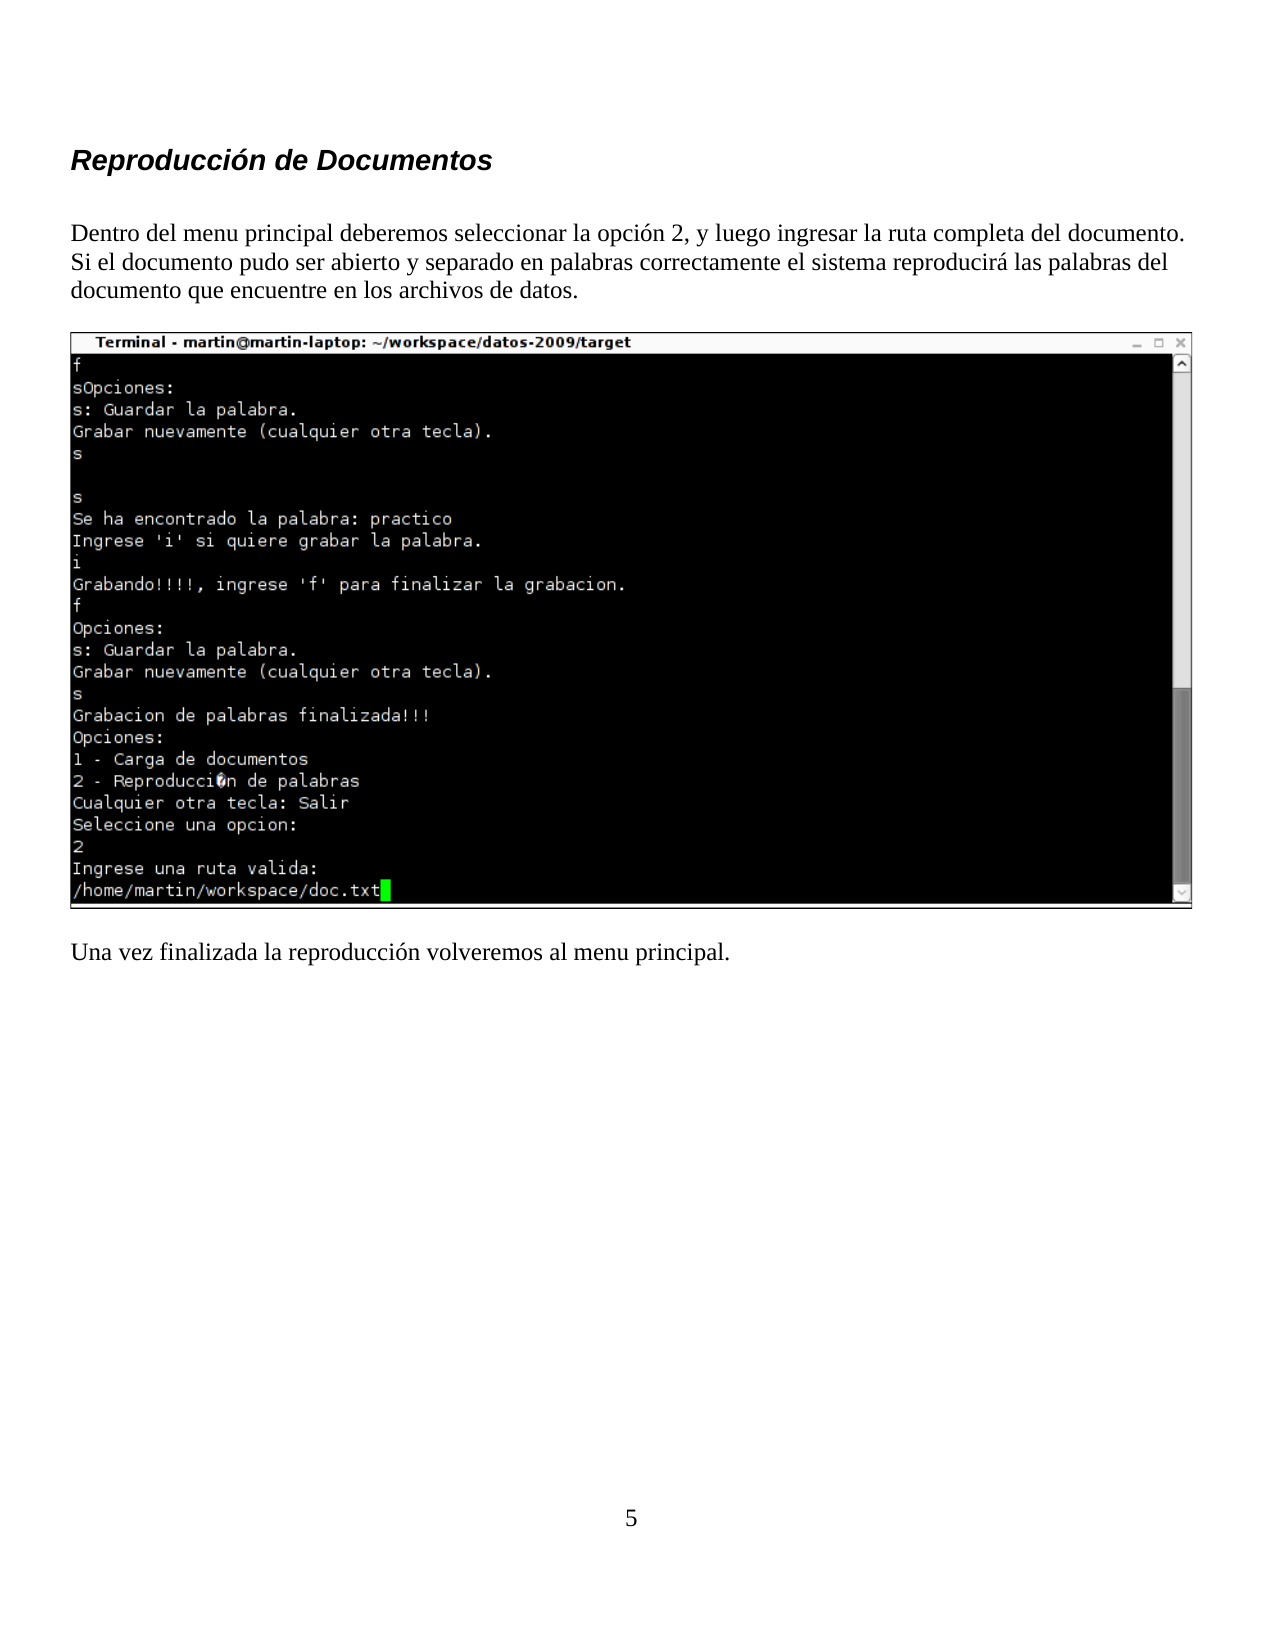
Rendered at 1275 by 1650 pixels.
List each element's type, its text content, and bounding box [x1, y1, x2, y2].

text Dentro del menu principal deberemos seleccionar la opción 2, y luego ingresar la ruta completa del documento. Si el documento pudo ser abierto y separado en palabras correctamente el sistema reproducirá las palabras del documento que encuentre en los archivos de datos. [70, 218, 1192, 304]
subtitle Reproducción de Documentos [70, 143, 1192, 177]
text Una vez finalizada la reproducción volveremos al menu principal. [70, 937, 1192, 966]
picture [70, 332, 1193, 909]
